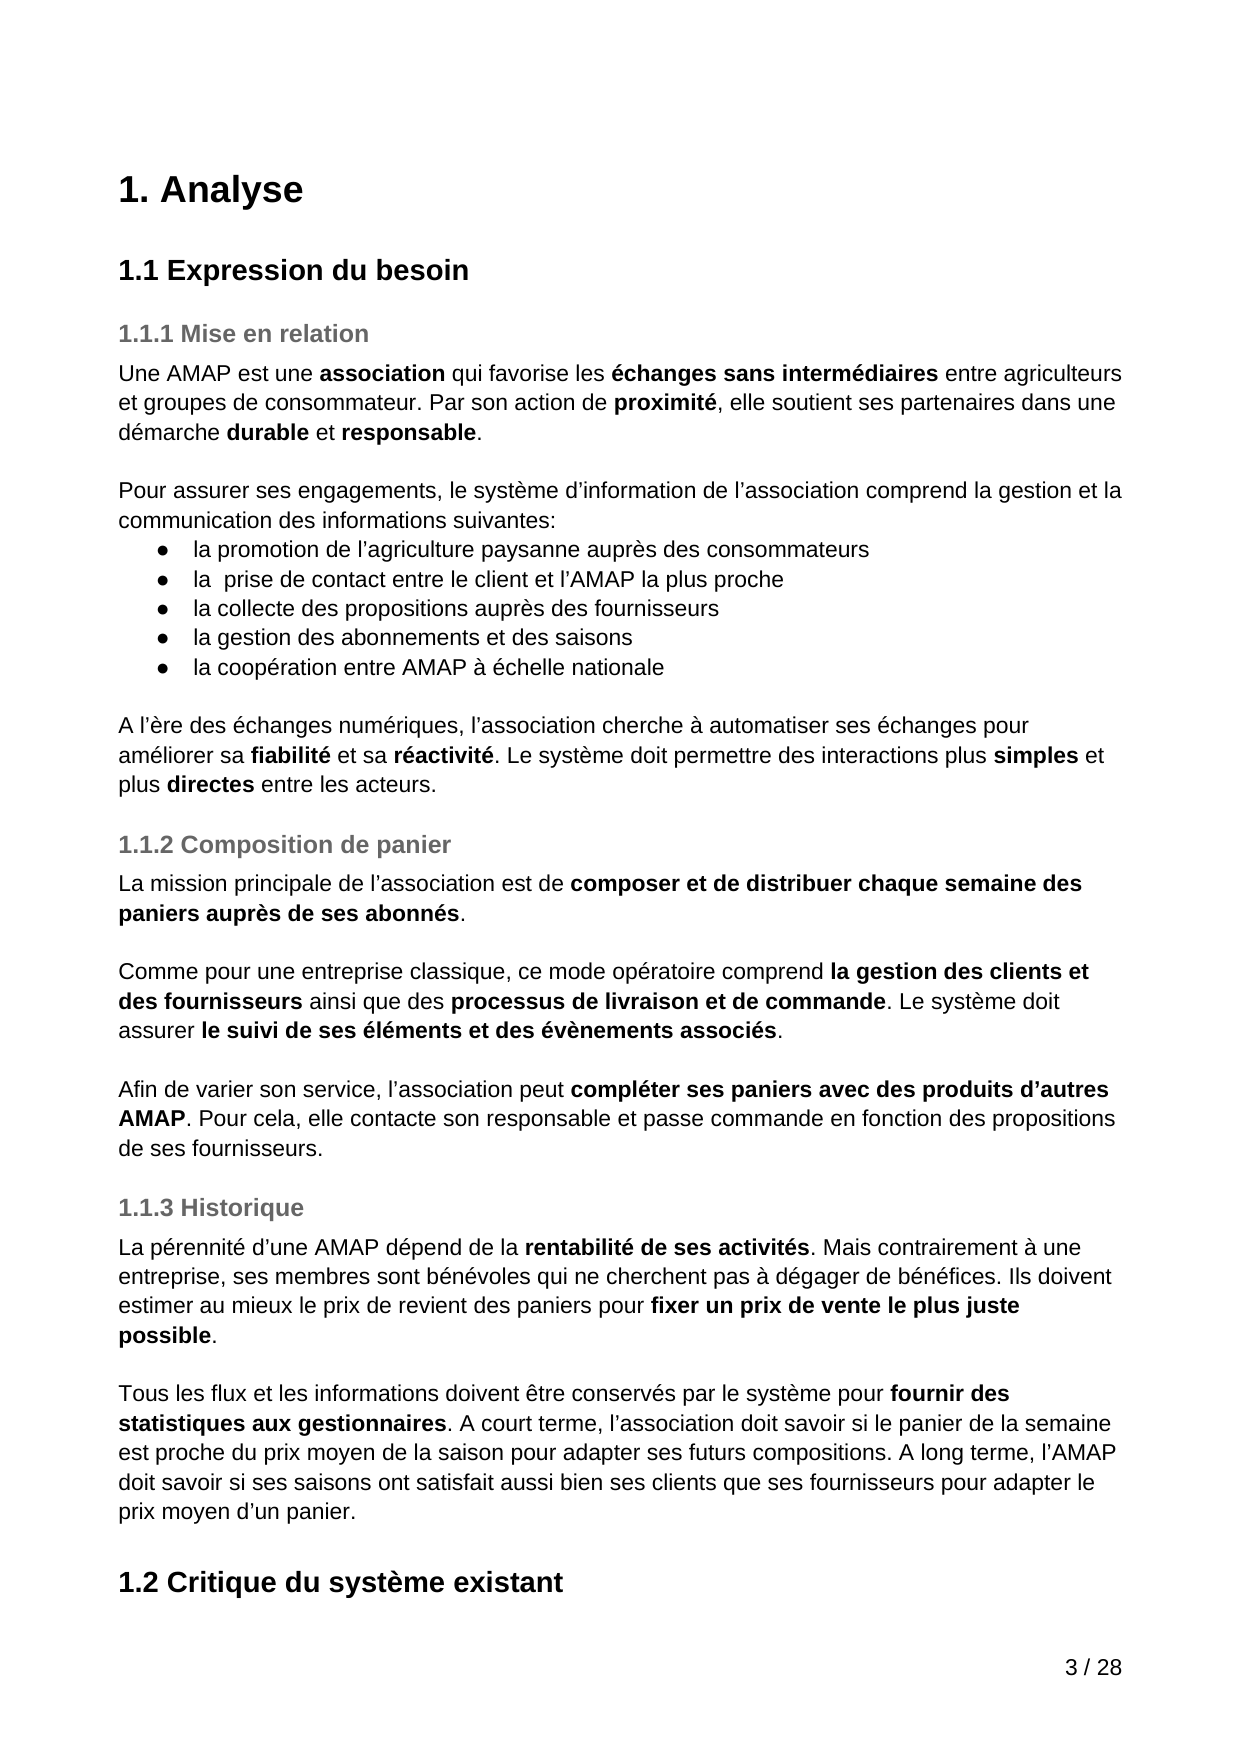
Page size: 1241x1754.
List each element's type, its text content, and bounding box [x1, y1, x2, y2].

list la promotion de l’agriculture paysanne auprès des consommateurs [156, 537, 1122, 563]
text Afin de varier son service, l’association peut compléter ses paniers avec des produits d’autres AMAP. Pour cela, elle contacte son responsable et passe commande en fonction des propositions de ses fournisseurs. [118, 1077, 1122, 1161]
list la collecte des propositions auprès des fournisseurs [156, 596, 1122, 621]
text Pour assurer ses engagements, le système d’information de l’association comprend la gestion et la communication des informations suivantes: [118, 478, 1122, 533]
text Comme pour une entreprise classique, ce mode opératoire comprend la gestion des clients et des fournisseurs ainsi que des processus de livraison et de commande. Le système doit assurer le suivi de ses éléments et des évènements associés. [118, 959, 1122, 1043]
subtitle 1.1.3 Historique [118, 1194, 1122, 1222]
subtitle 1.2 Critique du système existant [118, 1566, 1122, 1598]
subtitle 1.1.1 Mise en relation [118, 320, 1122, 348]
text A l’ère des échanges numériques, l’association cherche à automatiser ses échanges pour améliorer sa fiabilité et sa réactivité. Le système doit permettre des interactions plus simples et plus directes entre les acteurs. [118, 713, 1122, 798]
subtitle 1.1 Expression du besoin [118, 254, 1122, 286]
text La pérennité d’une AMAP dépend de la rentabilité de ses activités. Mais contrairement à une entreprise, ses membres sont bénévoles qui ne cherchent pas à dégager de bénéfices. Ils doivent estimer au mieux le prix de revient des paniers pour fixer un prix de vente le plus juste possible. [118, 1234, 1122, 1348]
subtitle 1. Analyse [118, 168, 1122, 210]
text La mission principale de l’association est de composer et de distribuer chaque semaine des paniers auprès de ses abonnés. [118, 871, 1122, 926]
list la gestion des abonnements et des saisons [156, 625, 1122, 651]
subtitle 1.1.2 Composition de panier [118, 831, 1122, 858]
list la coopération entre AMAP à échelle nationale [156, 654, 1122, 680]
list la prise de contact entre le client et l’AMAP la plus proche [156, 566, 1122, 592]
text Une AMAP est une association qui favorise les échanges sans intermédiaires entre agriculteurs et groupes de consommateur. Par son action de proximité, elle soutient ses partenaires dans une démarche durable et responsable. [118, 361, 1122, 445]
text Tous les flux et les informations doivent être conservés par le système pour fournir des statistiques aux gestionnaires. A court terme, l’association doit savoir si le panier de la semaine est proche du prix moyen de la saison pour adapter ses futurs compositions. A long terme, l’AMAP doit savoir si ses saisons ont satisfait aussi bien ses clients que ses fournisseurs pour adapter le prix moyen d’un panier. [118, 1381, 1122, 1524]
